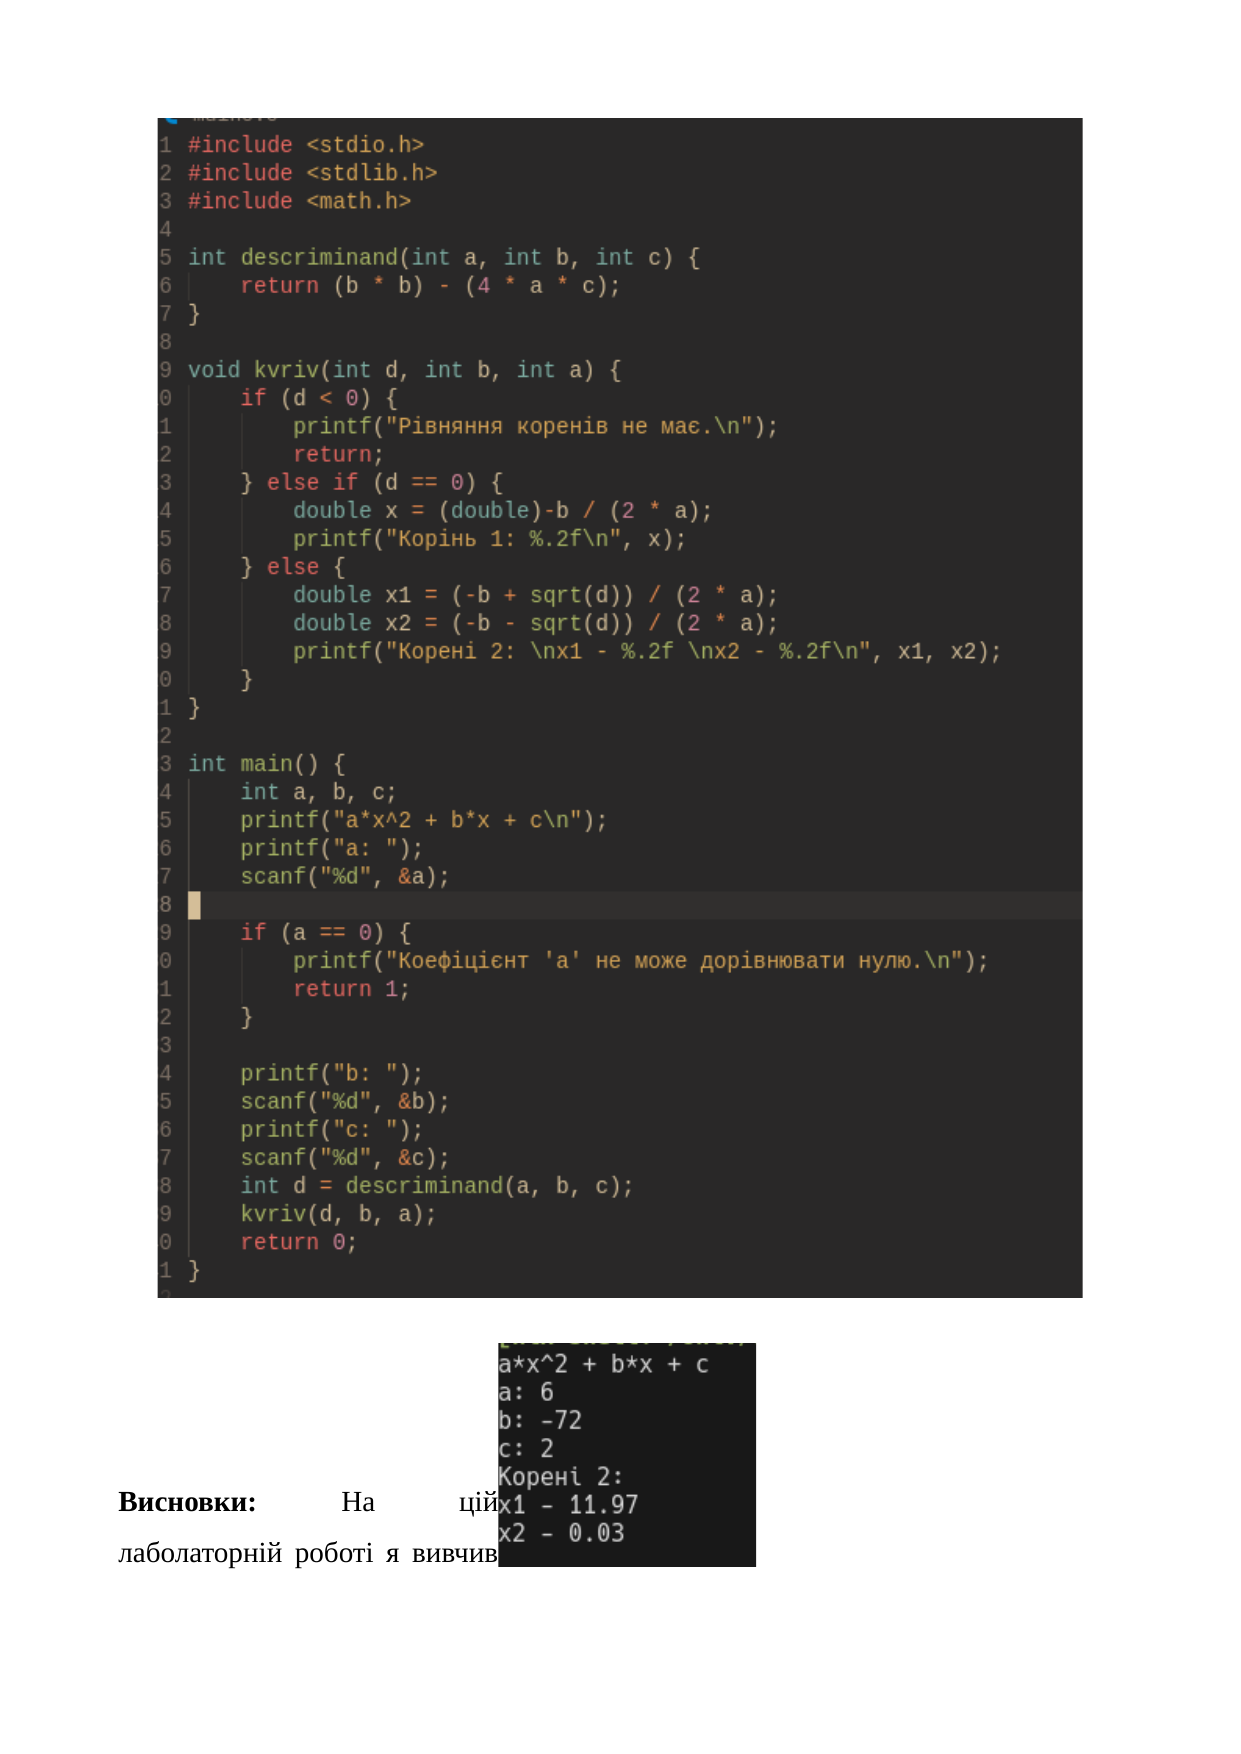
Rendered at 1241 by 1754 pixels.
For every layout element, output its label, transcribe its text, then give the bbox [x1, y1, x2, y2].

text Висновки: На цій лаболаторній роботі я вивчив [118, 1484, 1122, 1568]
picture [157, 118, 1083, 1298]
picture [498, 1343, 757, 1567]
